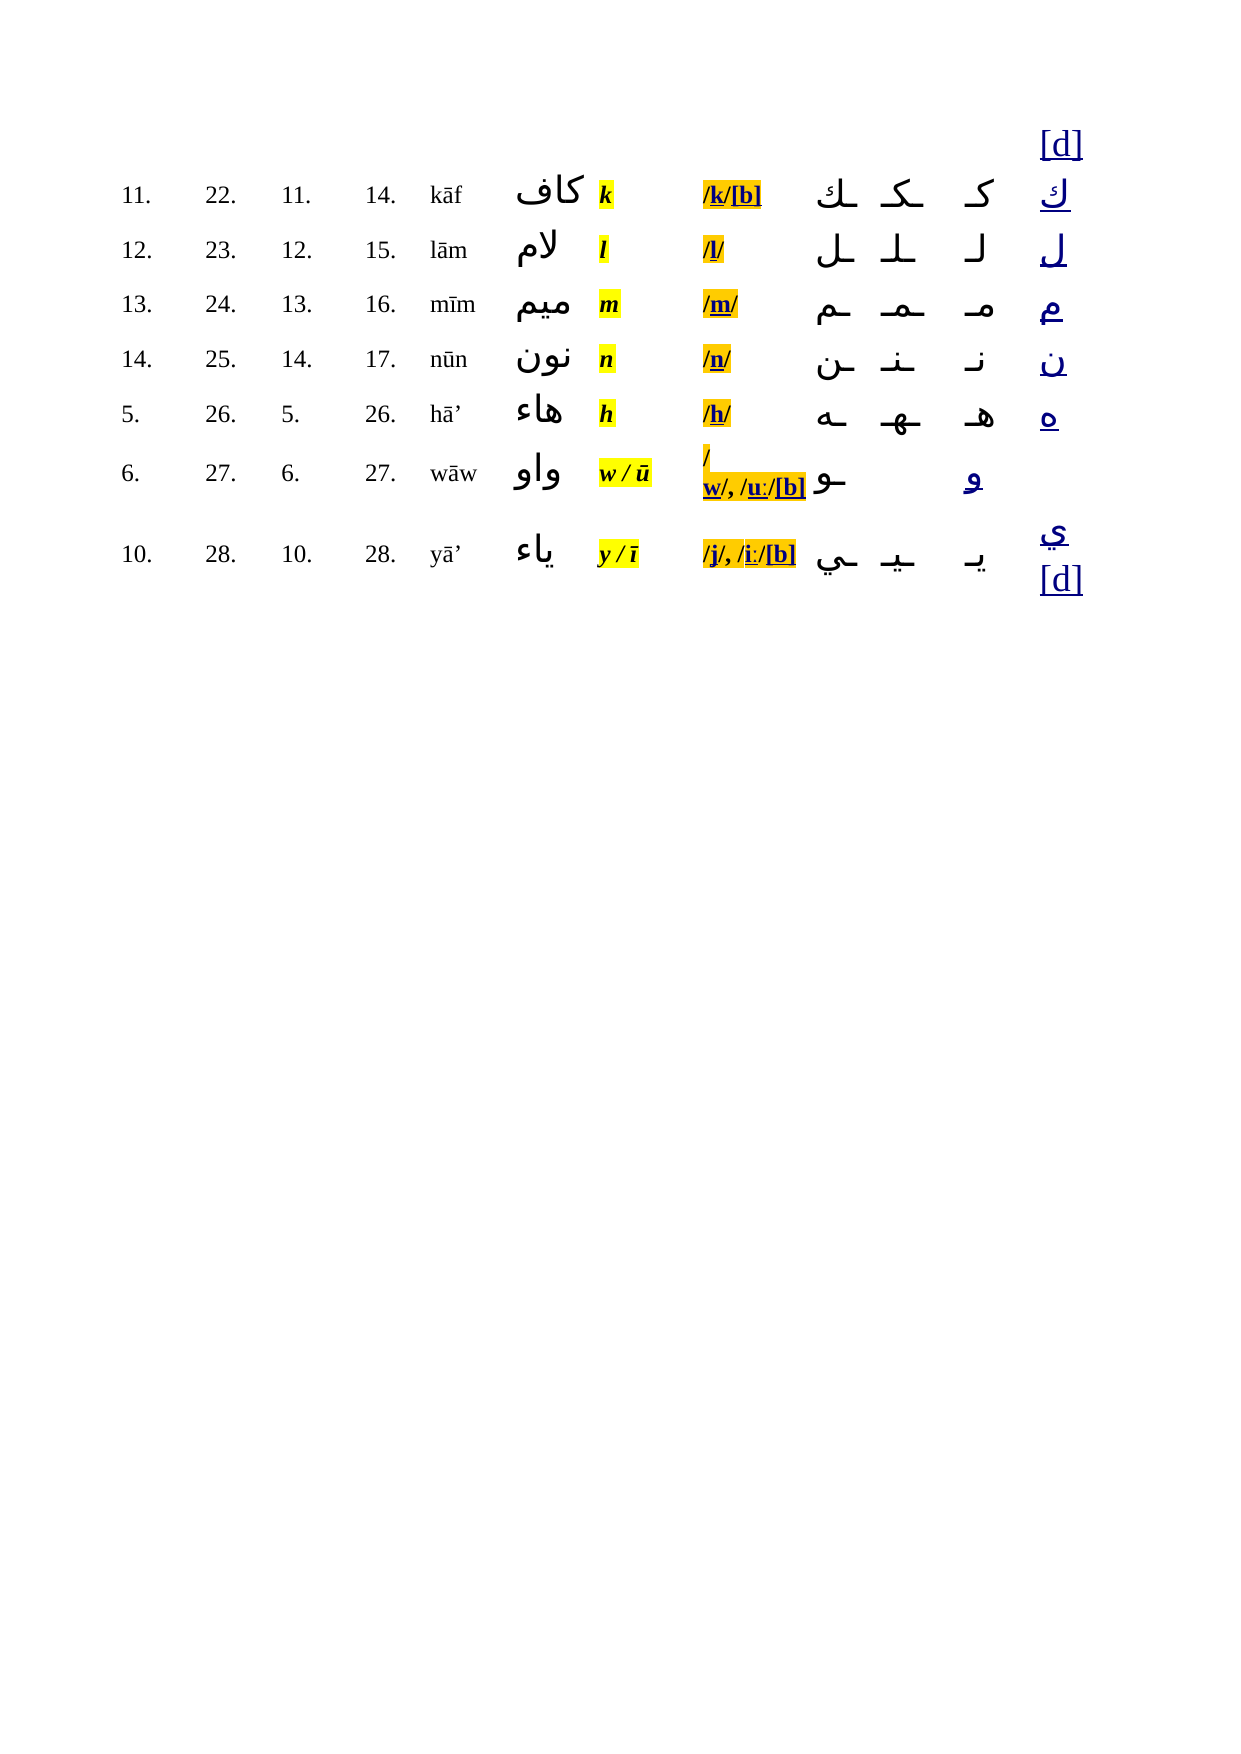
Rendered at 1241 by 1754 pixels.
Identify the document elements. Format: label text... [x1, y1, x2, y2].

table_cell /w/, /uː/[b] [700, 441, 812, 504]
table_cell wāw [427, 441, 512, 504]
table_cell k [596, 167, 700, 222]
table_cell [118, 118, 202, 167]
table_cell 14. [118, 331, 202, 386]
table_cell 26. [362, 386, 427, 441]
table_cell /m/ [700, 276, 812, 331]
table_cell 5. [118, 386, 202, 441]
table_cell n [596, 331, 700, 386]
table_cell 27. [202, 441, 278, 504]
table_cell 12. [278, 222, 362, 276]
table_cell 14. [278, 331, 362, 386]
table_cell هـ [962, 386, 1036, 441]
table_cell ـمـ [878, 276, 962, 331]
table_cell 17. [362, 331, 427, 386]
table_cell ن [1036, 331, 1112, 386]
table_cell m [596, 276, 700, 331]
table_cell كـ [962, 167, 1036, 222]
table_cell ه [1036, 386, 1112, 441]
table_cell /j/, /iː/[b] [700, 504, 812, 603]
table_cell 6. [118, 441, 202, 504]
table_cell هاء [513, 386, 596, 441]
table_cell y / ī [596, 504, 700, 603]
table_cell 12. [118, 222, 202, 276]
table_cell ي [d] [1036, 504, 1112, 603]
table_cell ل [1036, 222, 1112, 276]
table_cell 11. [278, 167, 362, 222]
table_cell ـك [812, 167, 878, 222]
table_cell ـهـ [878, 386, 962, 441]
table_cell l [596, 222, 700, 276]
table_cell yā’ [427, 504, 512, 603]
table_cell w / ū [596, 441, 700, 504]
table_cell يـ [962, 504, 1036, 603]
table_cell 14. [362, 167, 427, 222]
table_cell 23. [202, 222, 278, 276]
table_cell 24. [202, 276, 278, 331]
table_cell 10. [118, 504, 202, 603]
table_cell لام [513, 222, 596, 276]
table_cell [278, 118, 362, 167]
table_cell لـ [962, 222, 1036, 276]
table_cell [362, 118, 427, 167]
table_cell 28. [202, 504, 278, 603]
table_cell lām [427, 222, 512, 276]
table_cell ـن [812, 331, 878, 386]
table_cell 16. [362, 276, 427, 331]
table_cell kāf [427, 167, 512, 222]
table_cell مـ [962, 276, 1036, 331]
table_cell ـي [812, 504, 878, 603]
table_cell ياء [513, 504, 596, 603]
table_cell نون [513, 331, 596, 386]
table_cell h [596, 386, 700, 441]
table_cell 13. [278, 276, 362, 331]
table_cell 5. [278, 386, 362, 441]
table_cell ـو [812, 441, 962, 504]
table_cell [878, 118, 962, 167]
table_cell ـه [812, 386, 878, 441]
table_cell 6. [278, 441, 362, 504]
table_cell /l/ [700, 222, 812, 276]
table_cell و [962, 441, 1112, 504]
table_cell ـنـ [878, 331, 962, 386]
table_cell 22. [202, 167, 278, 222]
table_cell [812, 118, 878, 167]
table_cell 28. [362, 504, 427, 603]
table_cell nūn [427, 331, 512, 386]
table_cell واو [513, 441, 596, 504]
table_cell 25. [202, 331, 278, 386]
table_cell /h/ [700, 386, 812, 441]
table_cell [513, 118, 596, 167]
table_cell [427, 118, 512, 167]
table_cell mīm [427, 276, 512, 331]
table_cell ـل [812, 222, 878, 276]
table_cell كاف [513, 167, 596, 222]
table_cell 10. [278, 504, 362, 603]
table_cell [700, 118, 812, 167]
table_cell /k/[b] [700, 167, 812, 222]
table_cell م [1036, 276, 1112, 331]
table_cell 27. [362, 441, 427, 504]
table_cell ـيـ [878, 504, 962, 603]
table_cell ك [1036, 167, 1112, 222]
table_cell [962, 118, 1036, 167]
table_cell ميم [513, 276, 596, 331]
table_cell 11. [118, 167, 202, 222]
table_cell /n/ [700, 331, 812, 386]
table_cell 13. [118, 276, 202, 331]
table_cell hā’ [427, 386, 512, 441]
table_cell ـم [812, 276, 878, 331]
table_cell 26. [202, 386, 278, 441]
table_cell 15. [362, 222, 427, 276]
table_cell ـلـ [878, 222, 962, 276]
table_cell [202, 118, 278, 167]
table_cell ـكـ [878, 167, 962, 222]
table_cell نـ [962, 331, 1036, 386]
table_cell [d] [1036, 118, 1112, 167]
table_cell [596, 118, 700, 167]
